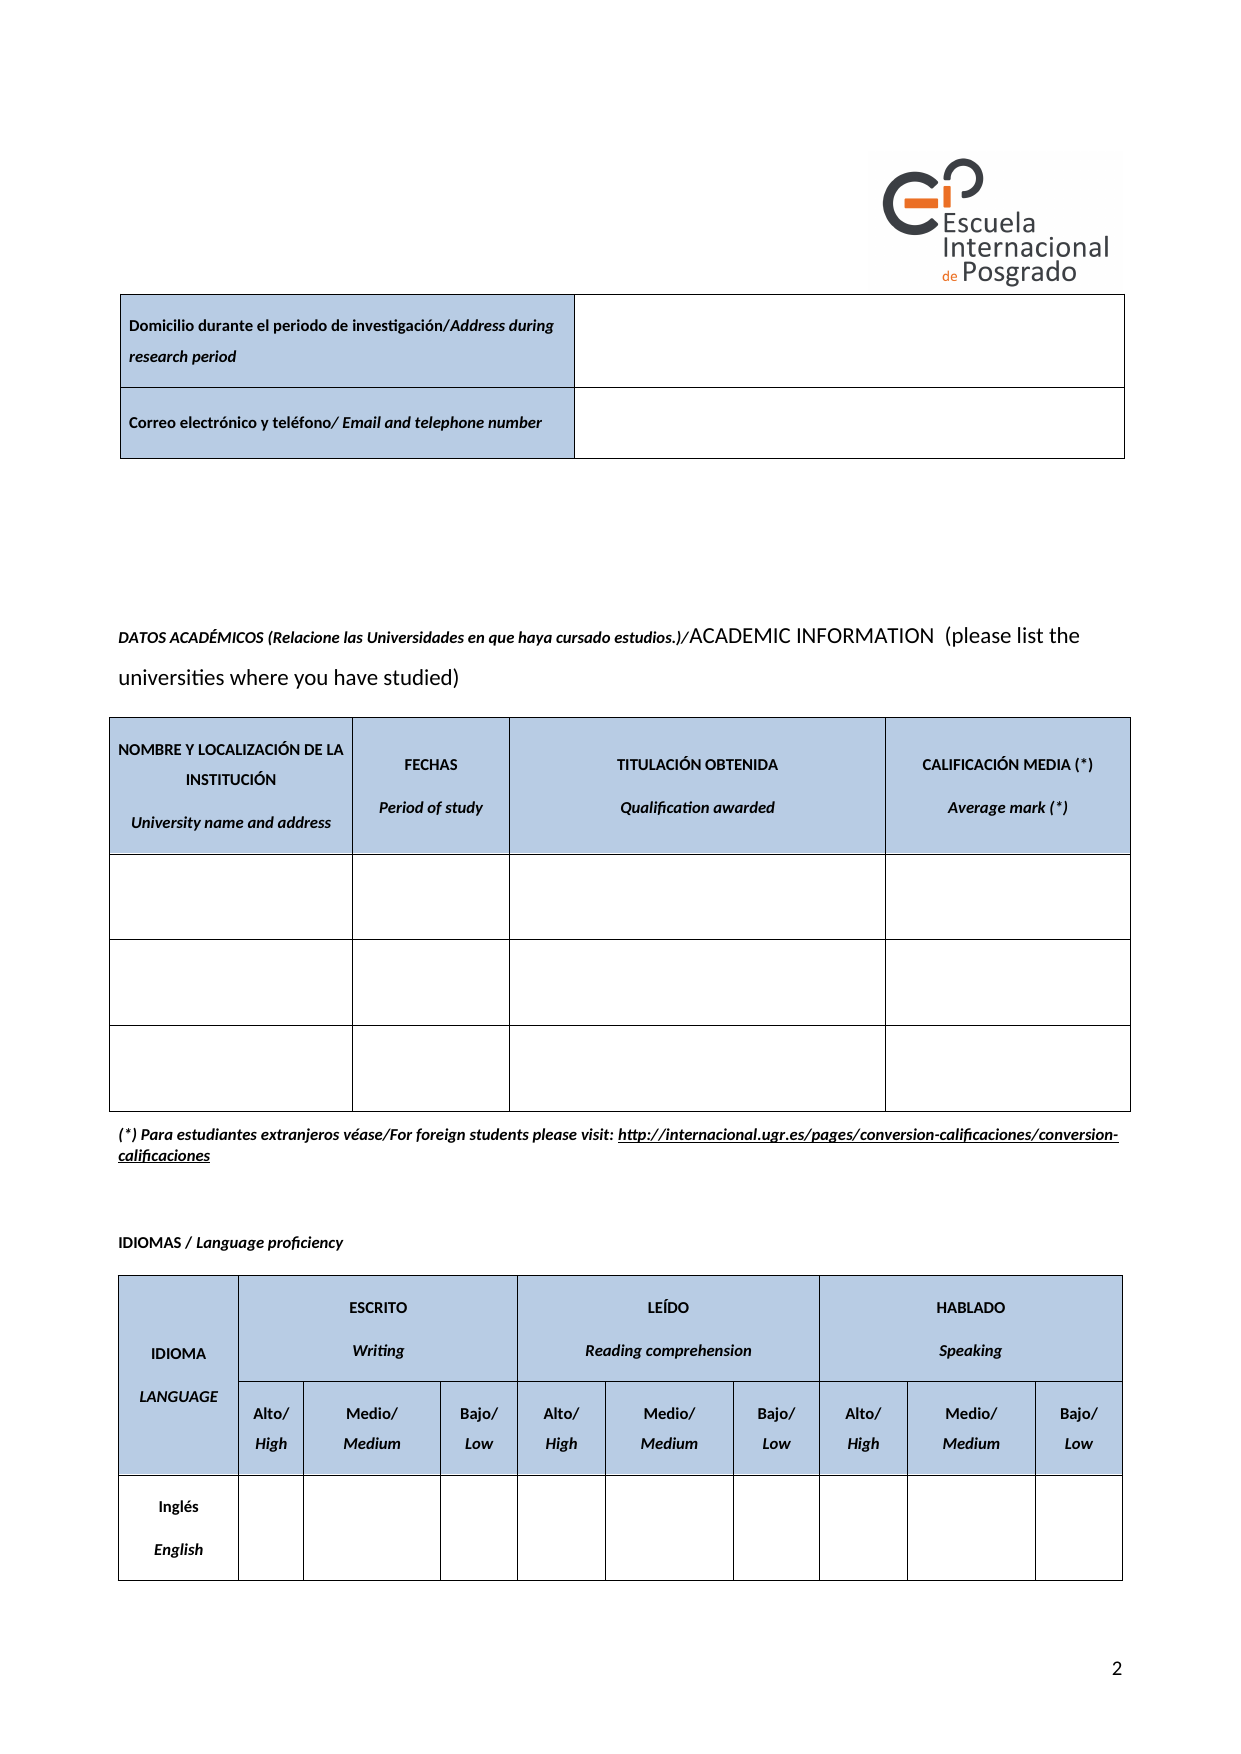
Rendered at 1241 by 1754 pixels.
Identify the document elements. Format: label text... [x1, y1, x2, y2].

table_cell [304, 1476, 440, 1580]
table_cell [110, 1026, 352, 1111]
table_cell [110, 940, 352, 1025]
table_cell [353, 855, 509, 939]
table_cell [820, 1476, 907, 1580]
table_cell Medio/ Medium [908, 1382, 1035, 1474]
table_header IDIOMA LANGUAGE [119, 1276, 238, 1474]
picture [867, 151, 1123, 294]
table_header CALIFICACIÓN MEDIA (*) Average mark (*) [886, 718, 1130, 853]
table_cell Domicilio durante el periodo de investigación/Address during research period [121, 295, 574, 387]
text DATOS ACADÉMICOS (Relacione las Universidades en que haya cursado estudios.)/ACADEMIC INFORMATION (please list the universities where you have studied) [118, 621, 1122, 691]
table_cell [575, 388, 1124, 458]
table_cell [510, 940, 885, 1025]
table_cell [1036, 1476, 1122, 1580]
table_cell [353, 1026, 509, 1111]
table_cell [510, 1026, 885, 1111]
table_cell [886, 1026, 1130, 1111]
table_header TITULACIÓN OBTENIDA Qualification awarded [510, 718, 885, 853]
table_cell [575, 295, 1124, 387]
table_cell Medio/ Medium [304, 1382, 440, 1474]
table_cell [886, 855, 1130, 939]
text IDIOMAS / Language proficiency [118, 1232, 1122, 1252]
table_cell [239, 1476, 303, 1580]
table_cell [110, 855, 352, 939]
table_cell Inglés English [119, 1476, 238, 1580]
table_cell [734, 1476, 819, 1580]
text (*) Para estudiantes extranjeros véase/For foreign students please visit: http://internacional.ugr.es/pages/conversion-calificaciones/conversion-calificaciones [118, 1124, 1122, 1165]
table_cell Correo electrónico y teléfono/ Email and telephone number [121, 388, 574, 458]
table_header LEÍDO Reading comprehension [518, 1276, 819, 1381]
table_cell [886, 940, 1130, 1025]
table_cell [510, 855, 885, 939]
table_cell Bajo/ Low [1036, 1382, 1122, 1474]
table_cell [353, 940, 509, 1025]
table_cell [606, 1476, 733, 1580]
table_cell Medio/ Medium [606, 1382, 733, 1474]
table_cell Alto/ High [820, 1382, 907, 1474]
table_cell Alto/ High [518, 1382, 605, 1474]
table_header HABLADO Speaking [820, 1276, 1122, 1381]
table_cell [441, 1476, 517, 1580]
table_header ESCRITO Writing [239, 1276, 517, 1381]
table_cell Alto/High [239, 1382, 303, 1474]
table_cell [518, 1476, 605, 1580]
table_header NOMBRE Y LOCALIZACIÓN DE LA INSTITUCIÓN University name and address [110, 718, 352, 853]
table_cell Bajo/ Low [441, 1382, 517, 1474]
table_cell [908, 1476, 1035, 1580]
table_header FECHAS Period of study [353, 718, 509, 853]
table_cell Bajo/ Low [734, 1382, 819, 1474]
